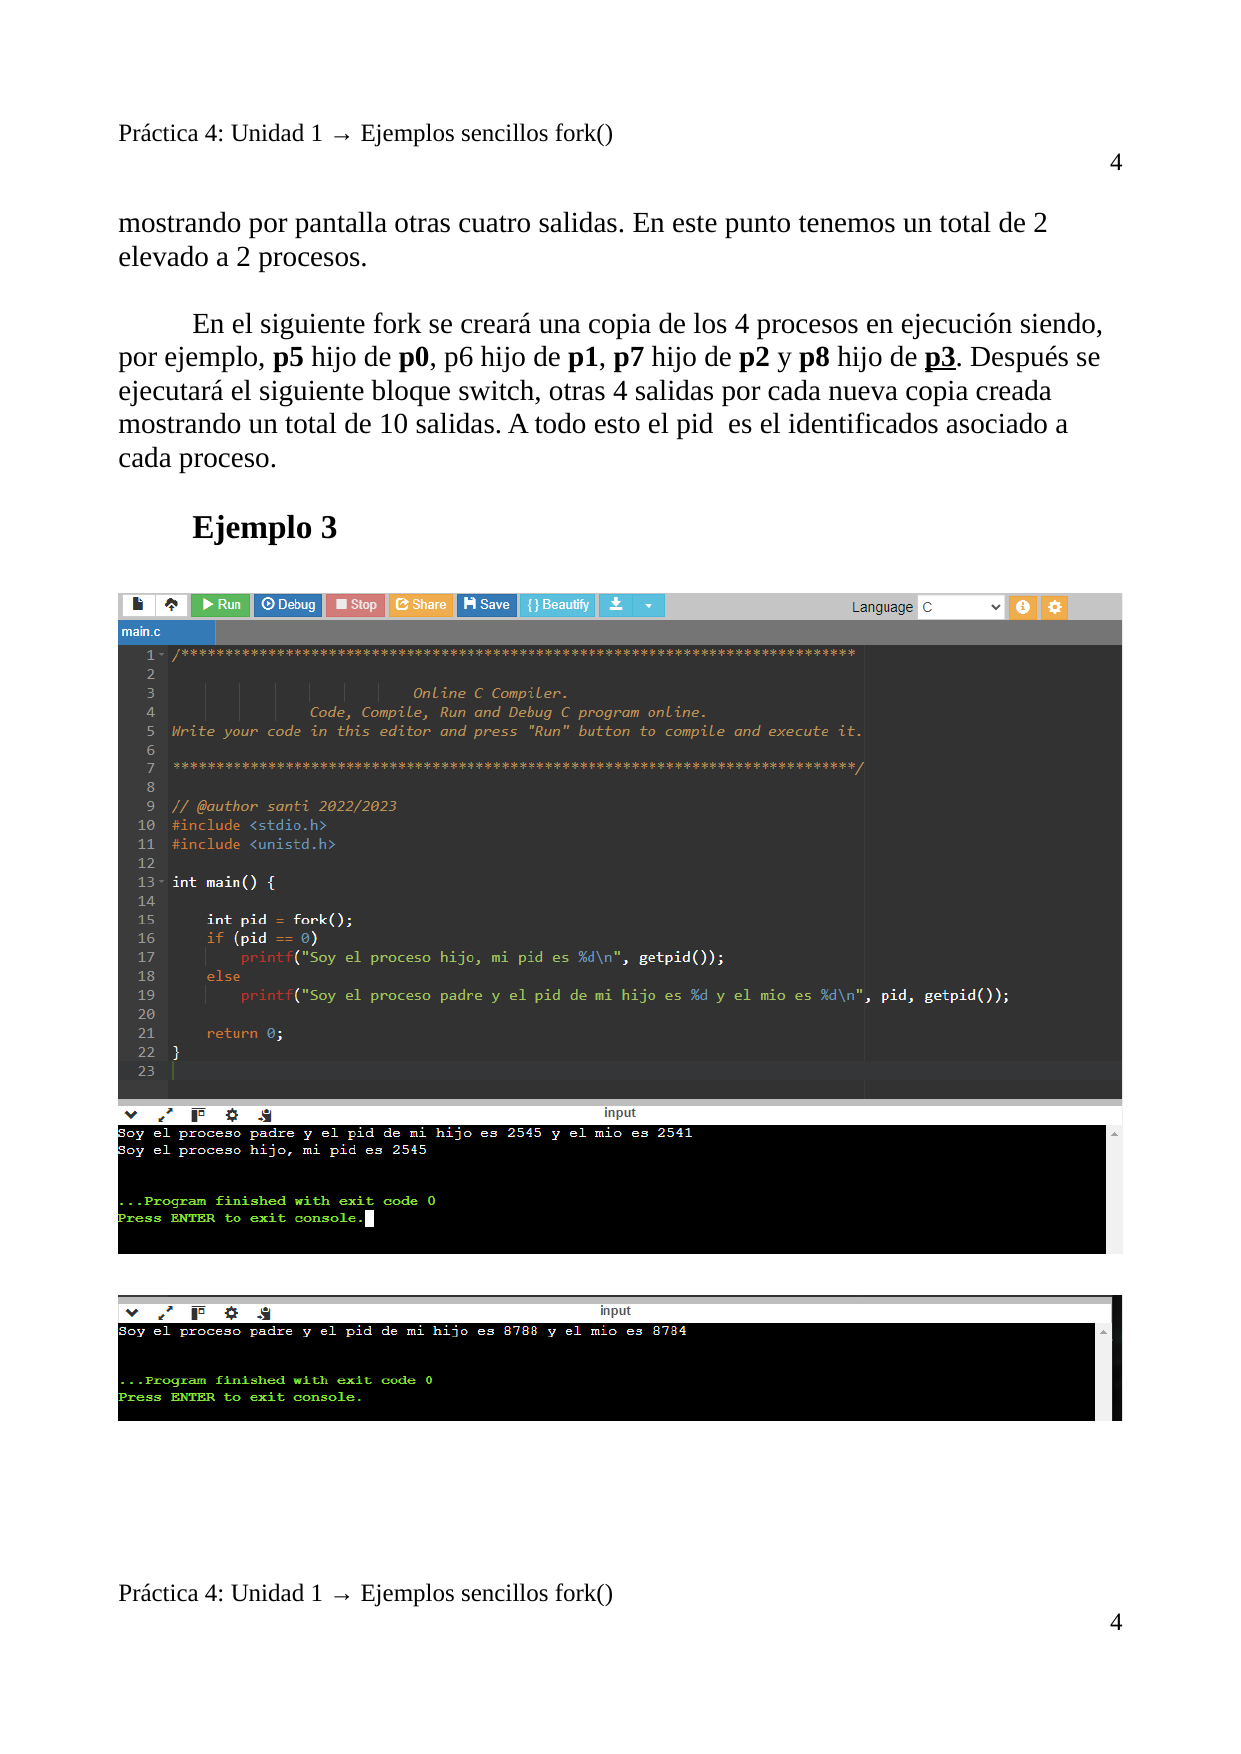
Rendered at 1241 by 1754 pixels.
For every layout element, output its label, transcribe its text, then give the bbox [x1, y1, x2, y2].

text mostrando por pantalla otras cuatro salidas. En este punto tenemos un total de 2 elevado a 2 procesos. [118, 205, 1122, 272]
text En el siguiente fork se creará una copia de los 4 procesos en ejecución siendo, por ejemplo, p5 hijo de p0, p6 hijo de p1, p7 hijo de p2 y p8 hijo de p3. Después se ejecutará el siguiente bloque switch, otras 4 salidas por cada nueva copia creada mostrando un total de 10 salidas. A todo esto el pid es el identificados asociado a cada proceso. [118, 306, 1122, 473]
picture [118, 593, 1123, 1254]
picture [118, 1295, 1123, 1421]
text Ejemplo 3 [118, 507, 1122, 545]
